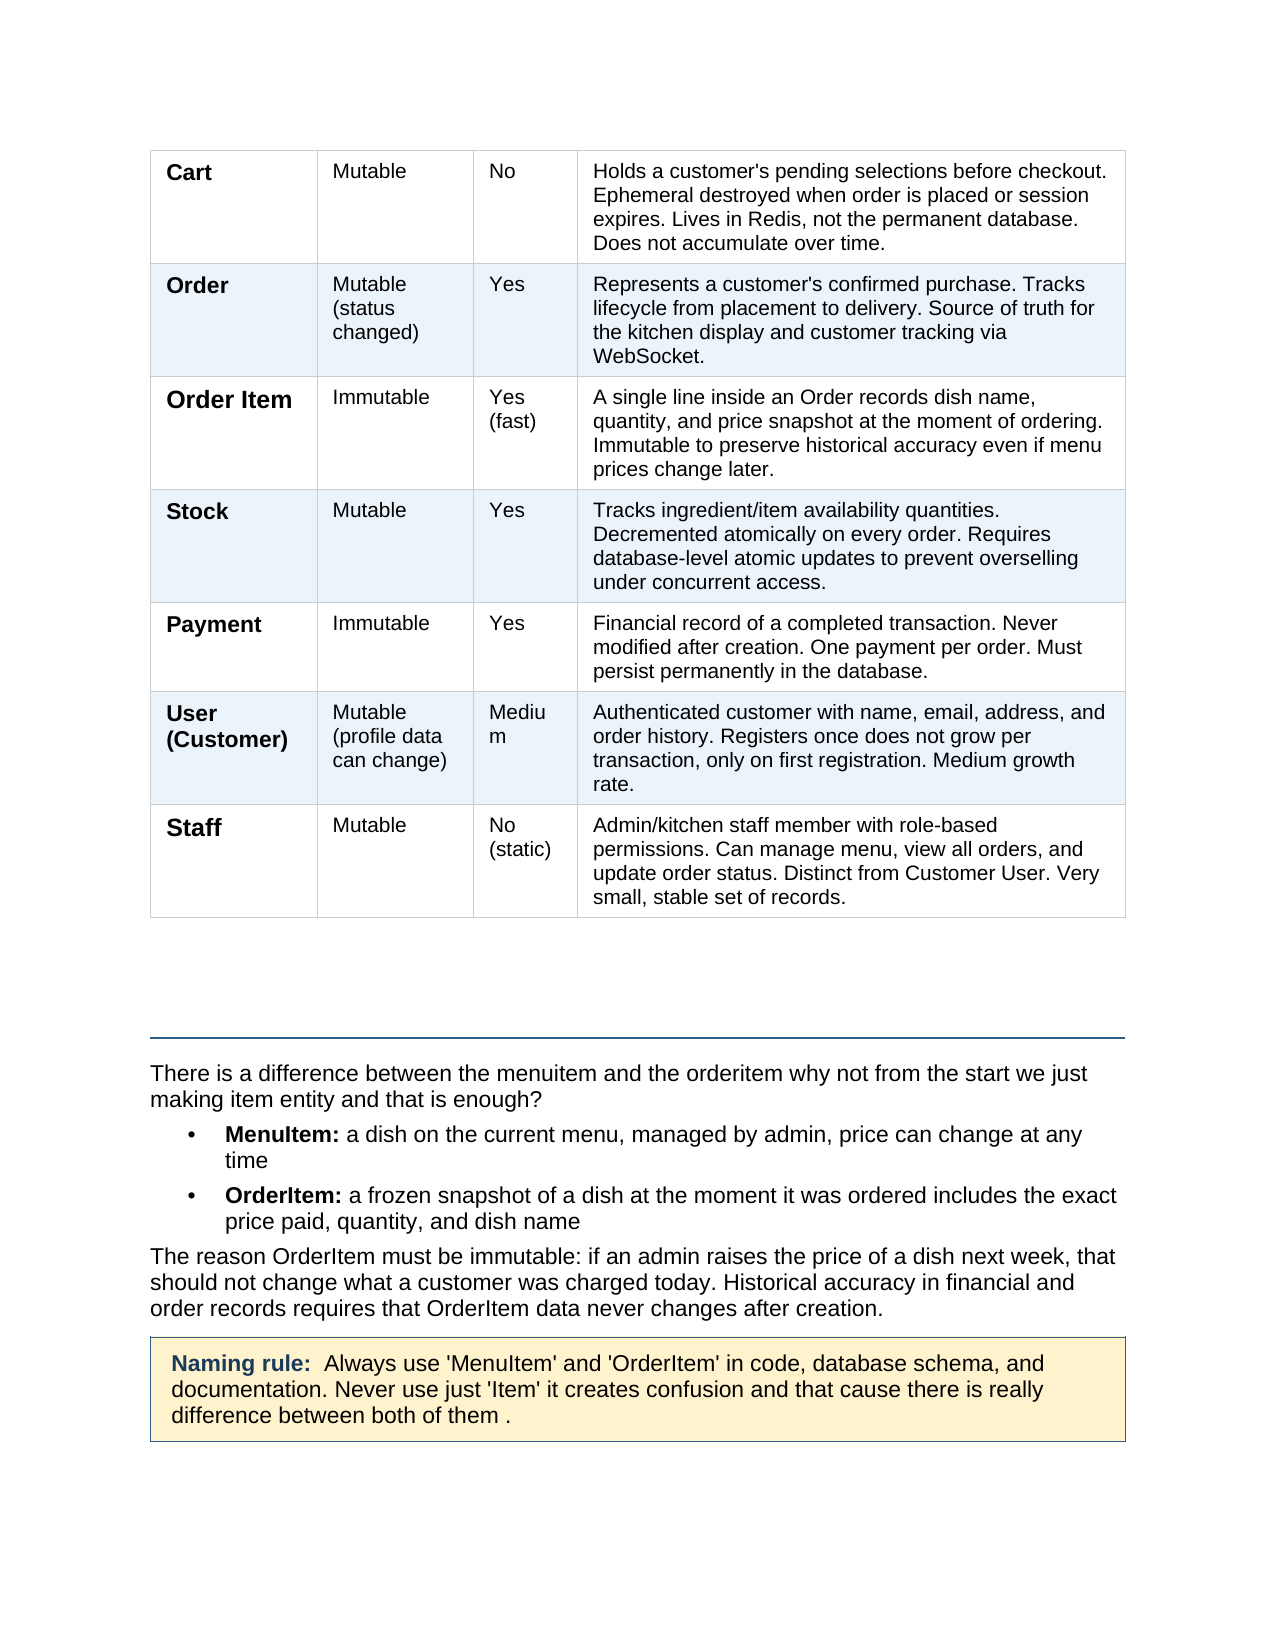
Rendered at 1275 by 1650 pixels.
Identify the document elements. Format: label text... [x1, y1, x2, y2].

table_cell Stock [151, 490, 317, 602]
table_cell Staff [151, 805, 317, 917]
table_cell Order [151, 264, 317, 376]
table_cell Mutable [318, 151, 473, 263]
table_cell Authenticated customer with name, email, address, and order history. Registers once does not grow per transaction, only on first registration. Medium growth rate. [578, 692, 1125, 804]
table_cell Tracks ingredient/item availability quantities. Decremented atomically on every order. Requires database-level atomic updates to prevent overselling under concurrent access. [578, 490, 1125, 602]
table_cell Financial record of a completed transaction. Never modified after creation. One payment per order. Must persist permanently in the database. [578, 603, 1125, 691]
table_cell Cart [151, 151, 317, 263]
table_cell Mutable [318, 805, 473, 917]
table_cell A single line inside an Order records dish name, quantity, and price snapshot at the moment of ordering. Immutable to preserve historical accuracy even if menu prices change later. [578, 377, 1125, 489]
table_cell Yes [474, 264, 577, 376]
table_cell Yes [474, 490, 577, 602]
list OrderItem: a frozen snapshot of a dish at the moment it was ordered includes the exact price paid, quantity, and dish name [187, 1182, 1125, 1234]
table_cell Mutable [318, 490, 473, 602]
table_cell Mutable (profile data can change) [318, 692, 473, 804]
text The reason OrderItem must be immutable: if an admin raises the price of a dish next week, that should not change what a customer was charged today. Historical accuracy in financial and order records requires that OrderItem data never changes after creation. [150, 1243, 1125, 1322]
table_header Naming rule: Always use 'MenuItem' and 'OrderItem' in code, database schema, and documentation. Never use just 'Item' it creates confusion and that cause there is really difference between both of them . [151, 1338, 1125, 1441]
table_cell No [474, 151, 577, 263]
table_cell Immutable [318, 603, 473, 691]
table_cell Yes [474, 603, 577, 691]
table_cell No (static) [474, 805, 577, 917]
table_cell Immutable [318, 377, 473, 489]
table_cell Admin/kitchen staff member with role-based permissions. Can manage menu, view all orders, and update order status. Distinct from Customer User. Very small, stable set of records. [578, 805, 1125, 917]
table_cell Holds a customer's pending selections before checkout. Ephemeral destroyed when order is placed or session expires. Lives in Redis, not the permanent database. Does not accumulate over time. [578, 151, 1125, 263]
table_cell Order Item [151, 377, 317, 489]
table_cell Medium [474, 692, 577, 804]
list MenuItem: a dish on the current menu, managed by admin, price can change at any time [187, 1121, 1125, 1173]
table_cell User (Customer) [151, 692, 317, 804]
text There is a difference between the menuitem and the orderitem why not from the start we just making item entity and that is enough? [150, 1059, 1125, 1112]
table_cell Mutable (status changed) [318, 264, 473, 376]
table_cell Yes (fast) [474, 377, 577, 489]
table_cell Represents a customer's confirmed purchase. Tracks lifecycle from placement to delivery. Source of truth for the kitchen display and customer tracking via WebSocket. [578, 264, 1125, 376]
table_cell Payment [151, 603, 317, 691]
